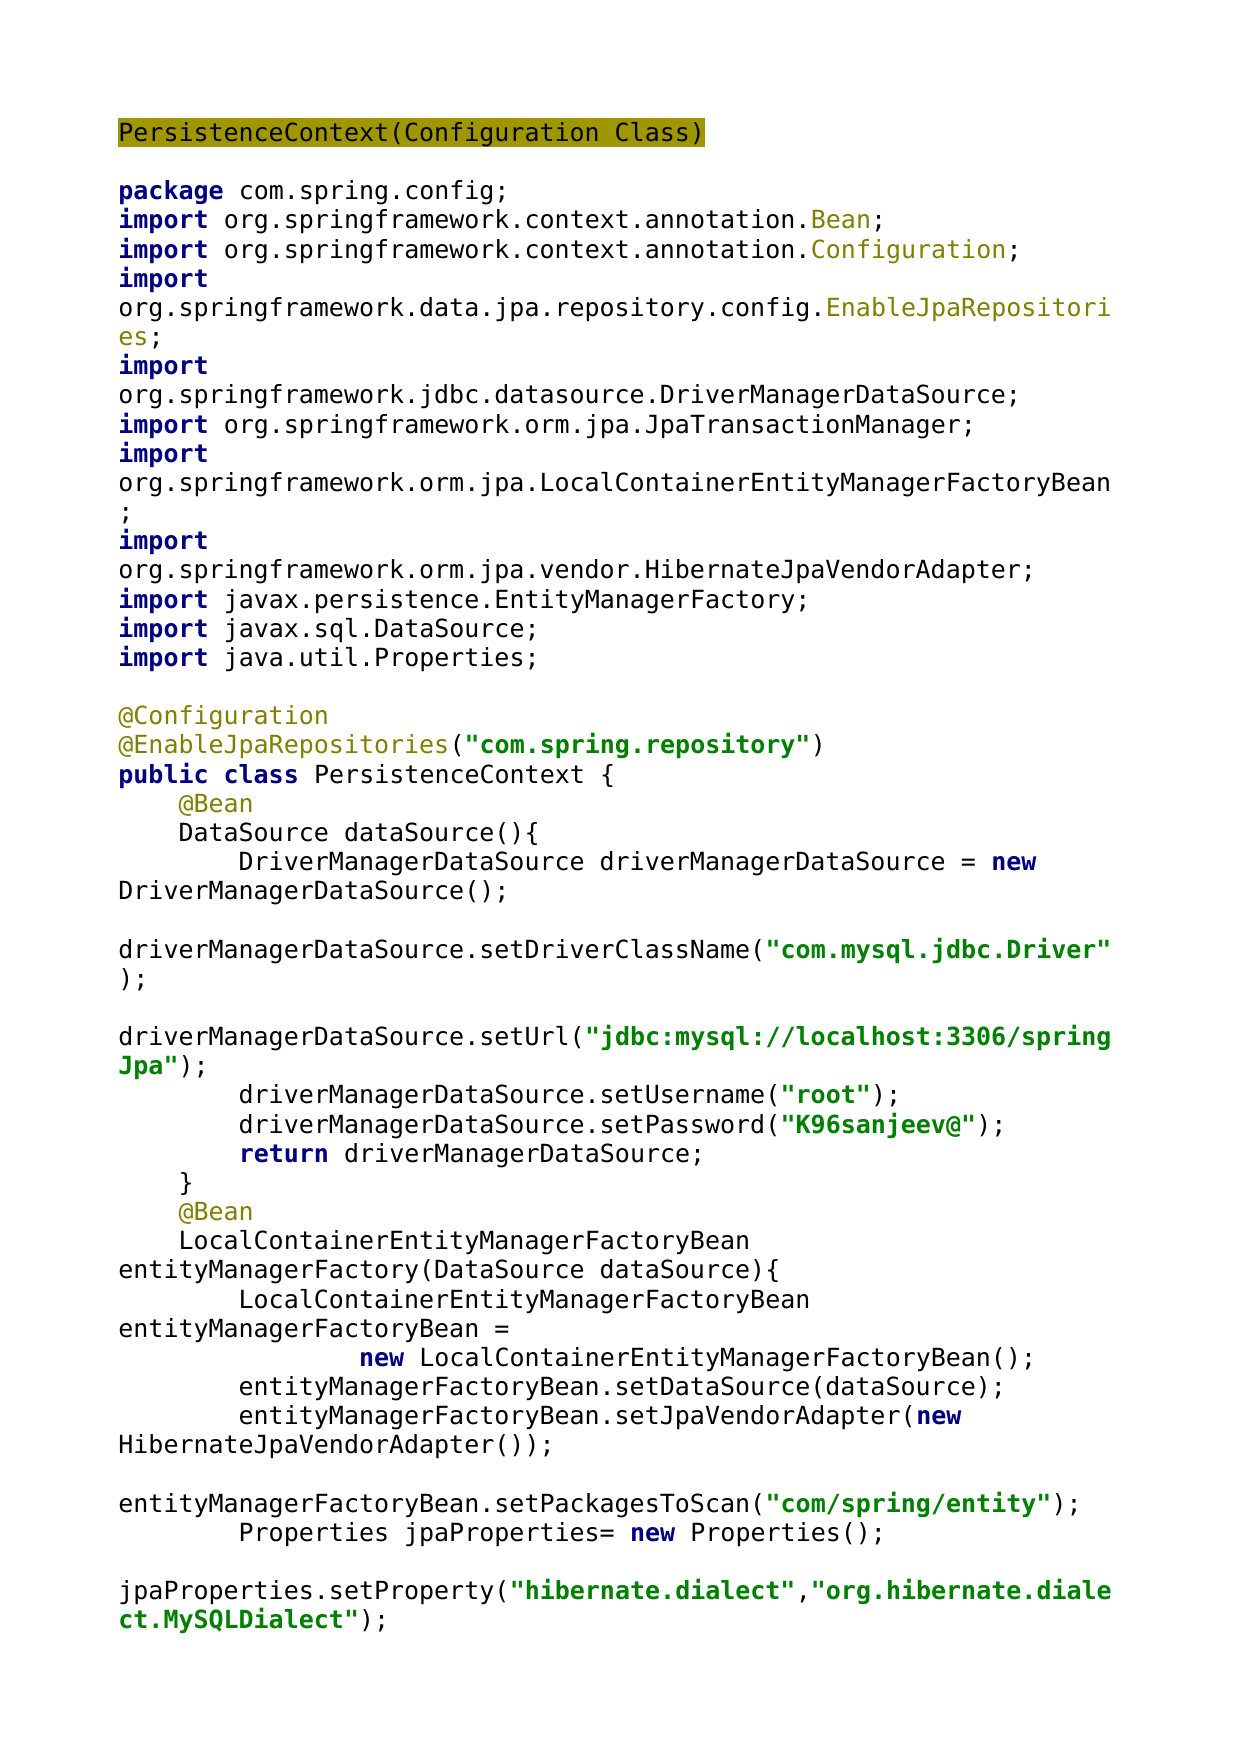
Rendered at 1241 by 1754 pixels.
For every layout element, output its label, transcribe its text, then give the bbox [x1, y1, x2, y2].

text LocalContainerEntityManagerFactoryBean entityManagerFactory(DataSource dataSource){ [118, 1226, 1122, 1285]
text entityManagerFactoryBean.setPackagesToScan("com/spring/entity"); [118, 1460, 1122, 1518]
text PersistenceContext(Configuration Class) [118, 118, 1122, 147]
text package com.spring.config; [118, 176, 1122, 206]
text entityManagerFactoryBean.setJpaVendorAdapter(new HibernateJpaVendorAdapter()); [118, 1401, 1122, 1460]
text DataSource dataSource(){ [118, 818, 1122, 847]
text Properties jpaProperties= new Properties(); [118, 1518, 1122, 1547]
text driverManagerDataSource.setDriverClassName("com.mysql.jdbc.Driver"); [118, 906, 1122, 993]
text driverManagerDataSource.setPassword("K96sanjeev@"); [118, 1110, 1122, 1139]
text jpaProperties.setProperty("hibernate.dialect","org.hibernate.dialect.MySQLDialect"); [118, 1547, 1122, 1635]
text return driverManagerDataSource; [118, 1139, 1122, 1168]
text import org.springframework.context.annotation.Configuration; [118, 235, 1122, 264]
text driverManagerDataSource.setUsername("root"); [118, 1081, 1122, 1110]
text import org.springframework.orm.jpa.JpaTransactionManager; [118, 410, 1122, 439]
text @Bean [118, 1197, 1122, 1226]
text import org.springframework.orm.jpa.LocalContainerEntityManagerFactoryBean; [118, 439, 1122, 526]
text } [118, 1168, 1122, 1197]
text @Bean [118, 789, 1122, 818]
text import org.springframework.context.annotation.Bean; [118, 206, 1122, 235]
text LocalContainerEntityManagerFactoryBean entityManagerFactoryBean = [118, 1285, 1122, 1343]
text import javax.sql.DataSource; [118, 614, 1122, 643]
text import org.springframework.jdbc.datasource.DriverManagerDataSource; [118, 351, 1122, 410]
text DriverManagerDataSource driverManagerDataSource = new DriverManagerDataSource(); [118, 847, 1122, 906]
text import javax.persistence.EntityManagerFactory; [118, 585, 1122, 614]
text driverManagerDataSource.setUrl("jdbc:mysql://localhost:3306/springJpa"); [118, 993, 1122, 1081]
text @Configuration [118, 701, 1122, 731]
text entityManagerFactoryBean.setDataSource(dataSource); [118, 1372, 1122, 1401]
text @EnableJpaRepositories("com.spring.repository") [118, 731, 1122, 760]
text import org.springframework.data.jpa.repository.config.EnableJpaRepositories; [118, 264, 1122, 351]
text new LocalContainerEntityManagerFactoryBean(); [118, 1343, 1122, 1372]
text import java.util.Properties; [118, 643, 1122, 672]
text public class PersistenceContext { [118, 760, 1122, 789]
text import org.springframework.orm.jpa.vendor.HibernateJpaVendorAdapter; [118, 526, 1122, 585]
